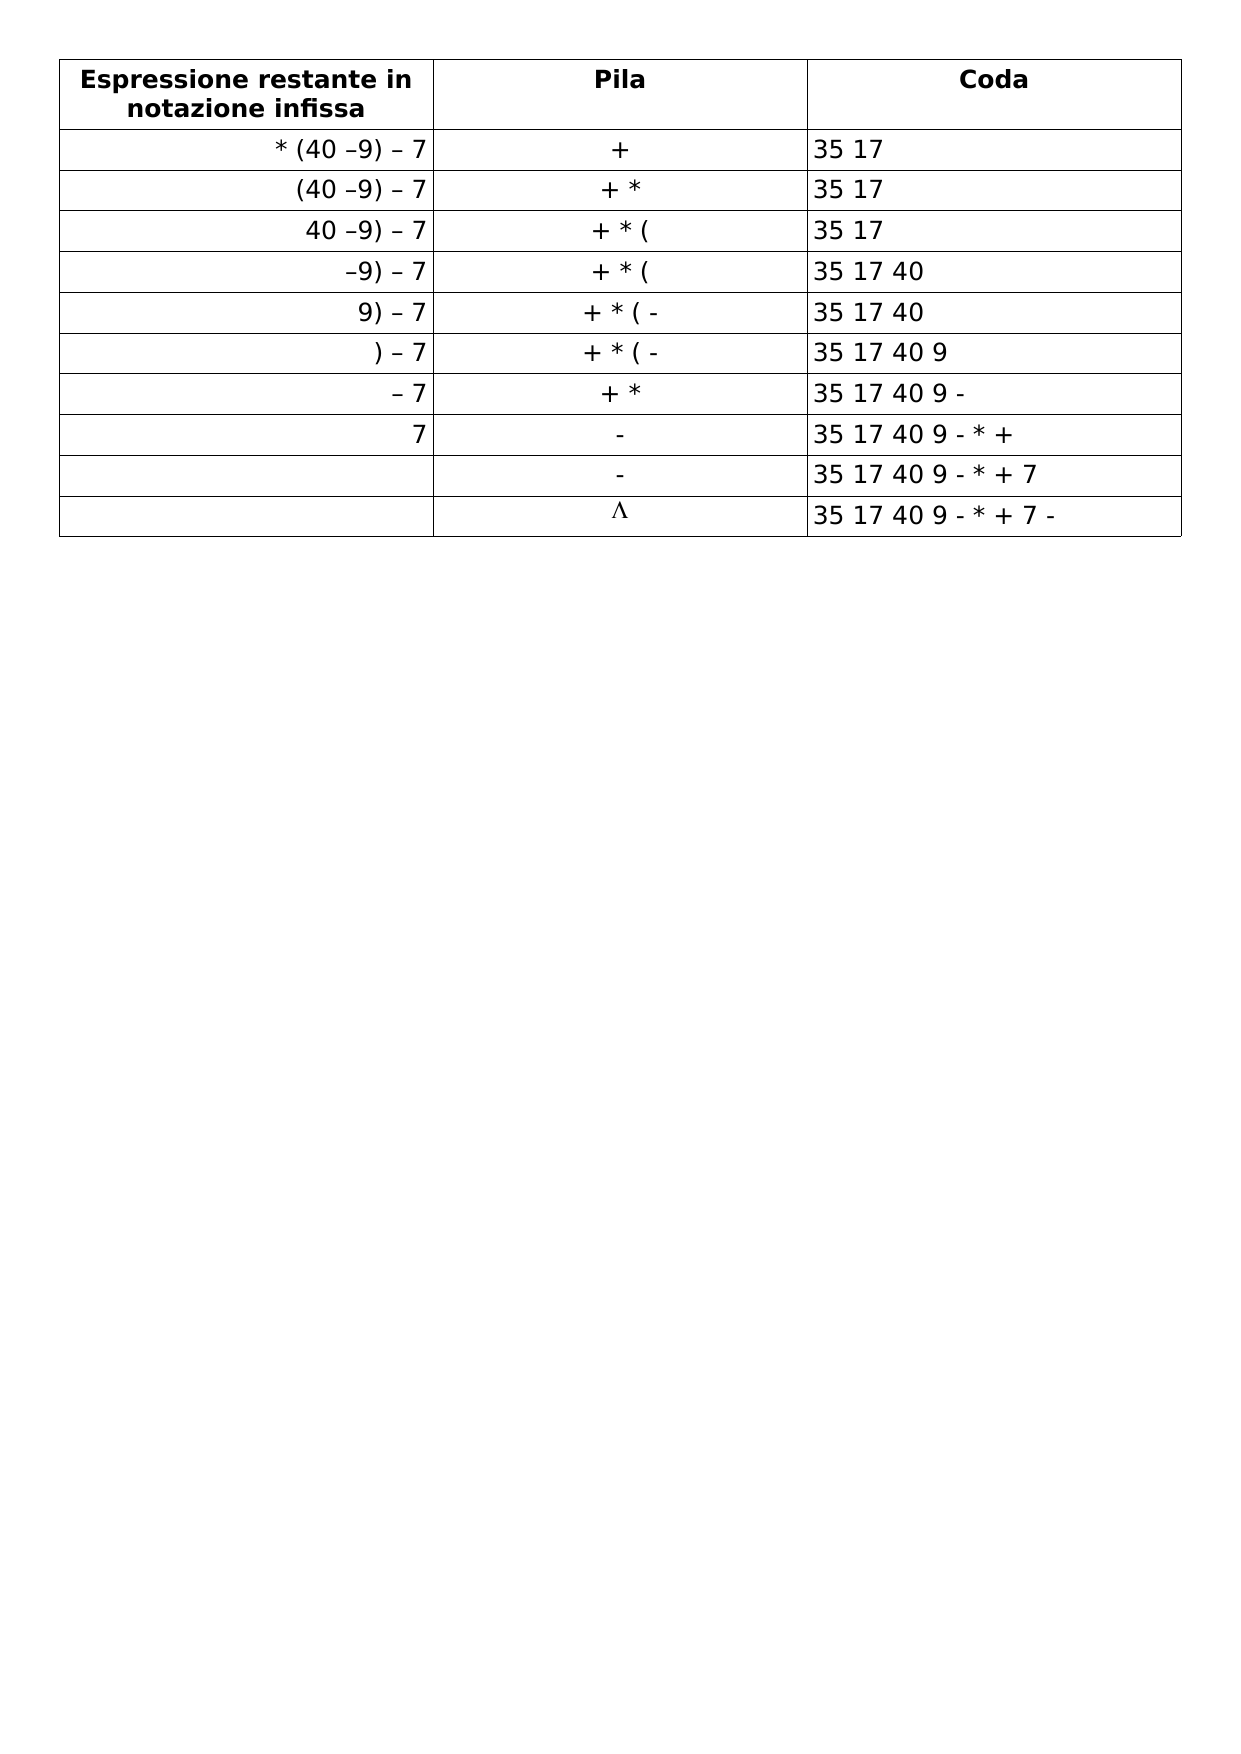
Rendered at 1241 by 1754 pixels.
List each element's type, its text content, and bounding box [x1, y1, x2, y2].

table_cell 35 17 40 9 - * + 7 - [808, 497, 1181, 536]
table_cell 35 17 40 9 - * + [808, 415, 1181, 455]
table_cell [60, 456, 433, 496]
table_cell –9) – 7 [60, 252, 433, 292]
table_cell 9) – 7 [60, 293, 433, 333]
table_cell 7 [60, 415, 433, 455]
table_cell + * ( - [434, 334, 807, 373]
table_cell [60, 497, 433, 536]
table_cell + * ( [434, 211, 807, 251]
table_cell 35 17 40 9 - * + 7 [808, 456, 1181, 496]
table_cell ) – 7 [60, 334, 433, 373]
table_cell (40 –9) – 7 [60, 171, 433, 210]
table_cell – 7 [60, 374, 433, 414]
table_header Pila [434, 60, 807, 129]
table_cell + [434, 130, 807, 170]
table_header Coda [808, 60, 1181, 129]
table_cell * (40 –9) – 7 [60, 130, 433, 170]
table_cell + * [434, 171, 807, 210]
table_cell 35 17 40 [808, 293, 1181, 333]
table_cell 35 17 40 9 [808, 334, 1181, 373]
table_cell 35 17 [808, 211, 1181, 251]
table_cell - [434, 415, 807, 455]
table_header Espressione restante in notazione infissa [60, 60, 433, 129]
table_cell 35 17 [808, 130, 1181, 170]
table_cell + * ( - [434, 293, 807, 333]
table_cell 35 17 40 [808, 252, 1181, 292]
table_cell + * ( [434, 252, 807, 292]
table_cell - [434, 456, 807, 496]
table_cell + * [434, 374, 807, 414]
table_cell 40 –9) – 7 [60, 211, 433, 251]
table_cell 35 17 [808, 171, 1181, 210]
table_cell 35 17 40 9 - [808, 374, 1181, 414]
table_cell L [434, 497, 807, 536]
